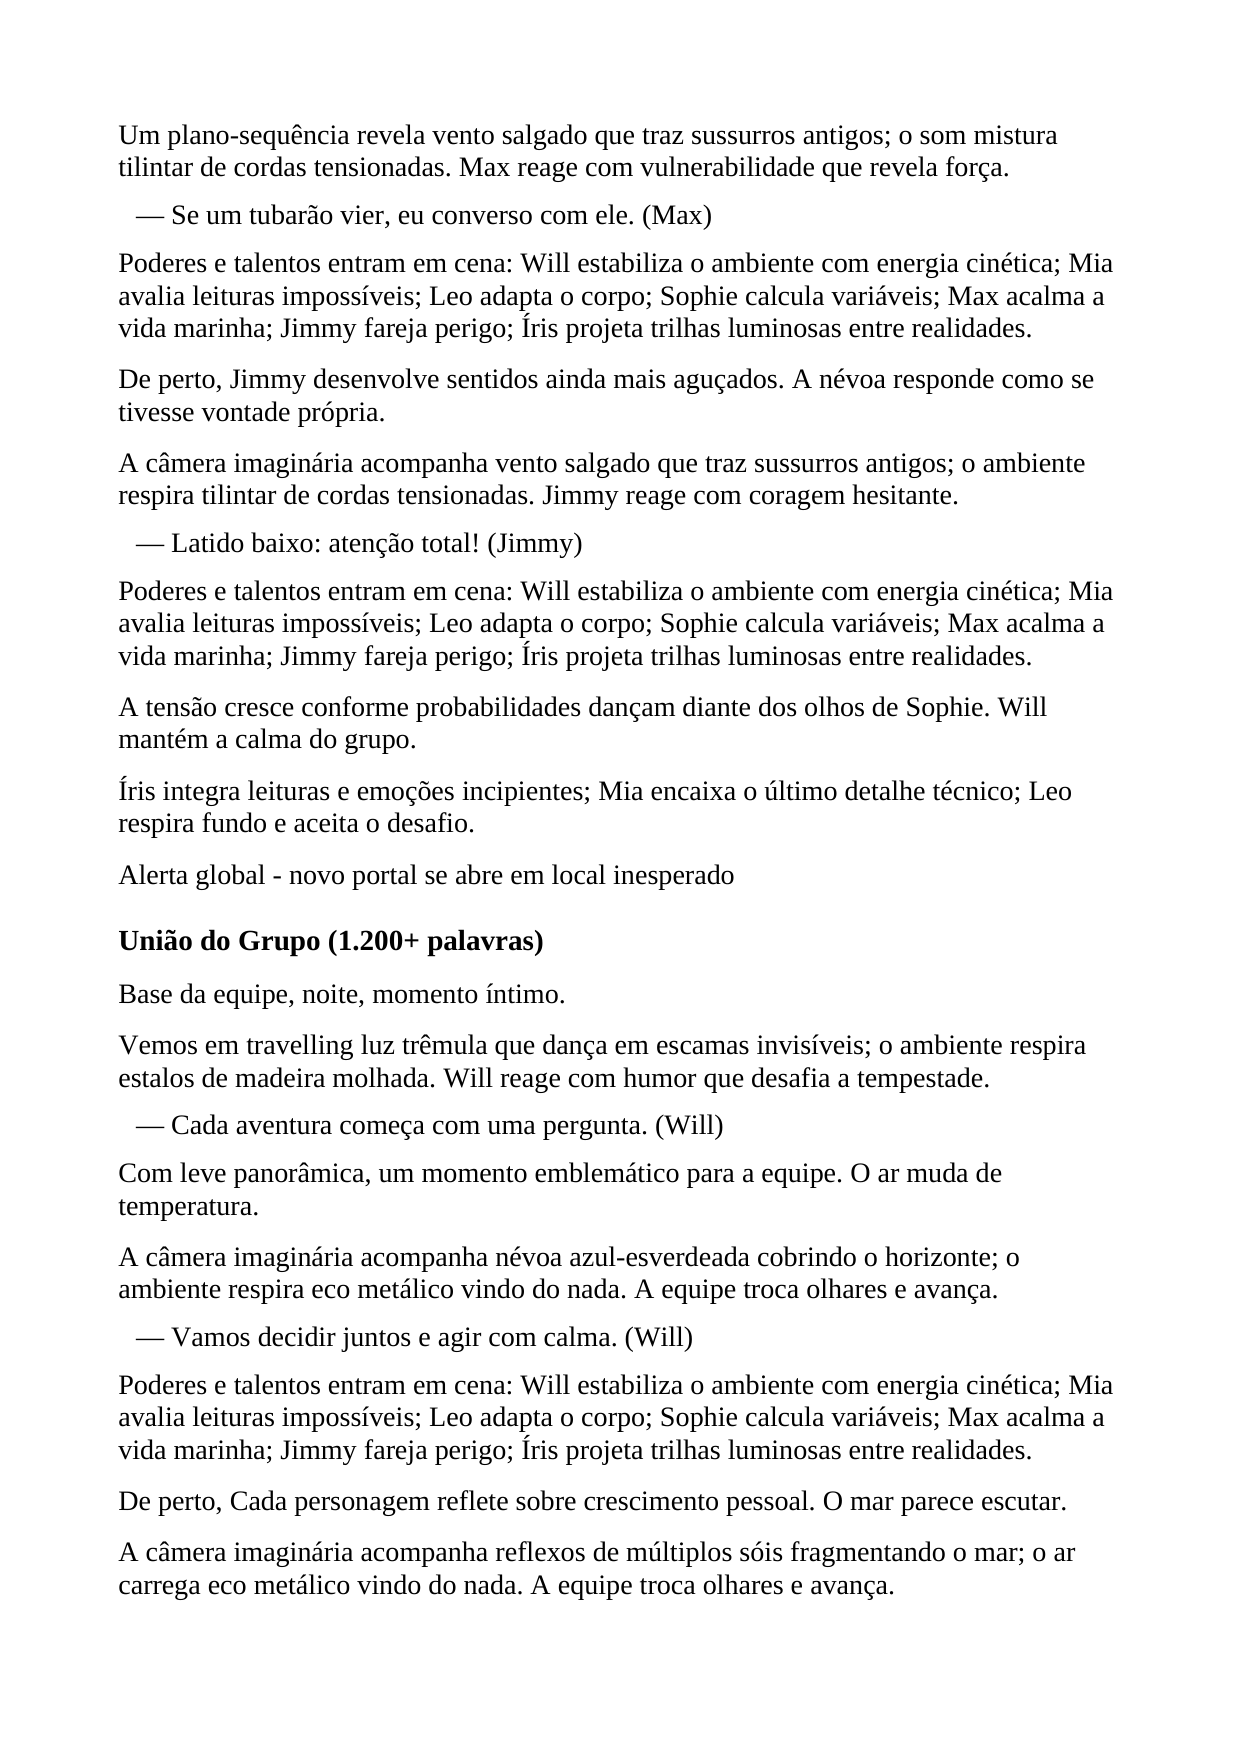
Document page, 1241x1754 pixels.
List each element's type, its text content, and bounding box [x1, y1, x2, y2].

text Íris integra leituras e emoções incipientes; Mia encaixa o último detalhe técnico; Leo respira fundo e aceita o desafio. [118, 774, 1122, 839]
text Poderes e talentos entram em cena: Will estabiliza o ambiente com energia cinética; Mia avalia leituras impossíveis; Leo adapta o corpo; Sophie calcula variáveis; Max acalma a vida marinha; Jimmy fareja perigo; Íris projeta trilhas luminosas entre realidades. [118, 574, 1122, 671]
text A câmera imaginária acompanha reflexos de múltiplos sóis fragmentando o mar; o ar carrega eco metálico vindo do nada. A equipe troca olhares e avança. [118, 1536, 1122, 1600]
text A tensão cresce conforme probabilidades dançam diante dos olhos de Sophie. Will mantém a calma do grupo. [118, 690, 1122, 755]
text Alerta global - novo portal se abre em local inesperado [118, 858, 1122, 890]
text Poderes e talentos entram em cena: Will estabiliza o ambiente com energia cinética; Mia avalia leituras impossíveis; Leo adapta o corpo; Sophie calcula variáveis; Max acalma a vida marinha; Jimmy fareja perigo; Íris projeta trilhas luminosas entre realidades. [118, 1368, 1122, 1465]
text A câmera imaginária acompanha vento salgado que traz sussurros antigos; o ambiente respira tilintar de cordas tensionadas. Jimmy reage com coragem hesitante. [118, 446, 1122, 511]
text — Vamos decidir juntos e agir com calma. (Will) [118, 1320, 1122, 1353]
text Base da equipe, noite, momento íntimo. [118, 977, 1122, 1009]
text Vemos em travelling luz trêmula que dança em escamas invisíveis; o ambiente respira estalos de madeira molhada. Will reage com humor que desafia a tempestade. [118, 1028, 1122, 1093]
text A câmera imaginária acompanha névoa azul-esverdeada cobrindo o horizonte; o ambiente respira eco metálico vindo do nada. A equipe troca olhares e avança. [118, 1240, 1122, 1305]
text — Se um tubarão vier, eu converso com ele. (Max) [118, 198, 1122, 231]
text De perto, Jimmy desenvolve sentidos ainda mais aguçados. A névoa responde como se tivesse vontade própria. [118, 362, 1122, 427]
text Um plano-sequência revela vento salgado que traz sussurros antigos; o som mistura tilintar de cordas tensionadas. Max reage com vulnerabilidade que revela força. [118, 118, 1122, 183]
text — Latido baixo: atenção total! (Jimmy) [118, 526, 1122, 559]
text Com leve panorâmica, um momento emblemático para a equipe. O ar muda de temperatura. [118, 1156, 1122, 1221]
subtitle União do Grupo (1.200+ palavras) [118, 923, 1122, 957]
text Poderes e talentos entram em cena: Will estabiliza o ambiente com energia cinética; Mia avalia leituras impossíveis; Leo adapta o corpo; Sophie calcula variáveis; Max acalma a vida marinha; Jimmy fareja perigo; Íris projeta trilhas luminosas entre realidades. [118, 246, 1122, 343]
text — Cada aventura começa com uma pergunta. (Will) [118, 1108, 1122, 1141]
text De perto, Cada personagem reflete sobre crescimento pessoal. O mar parece escutar. [118, 1484, 1122, 1517]
